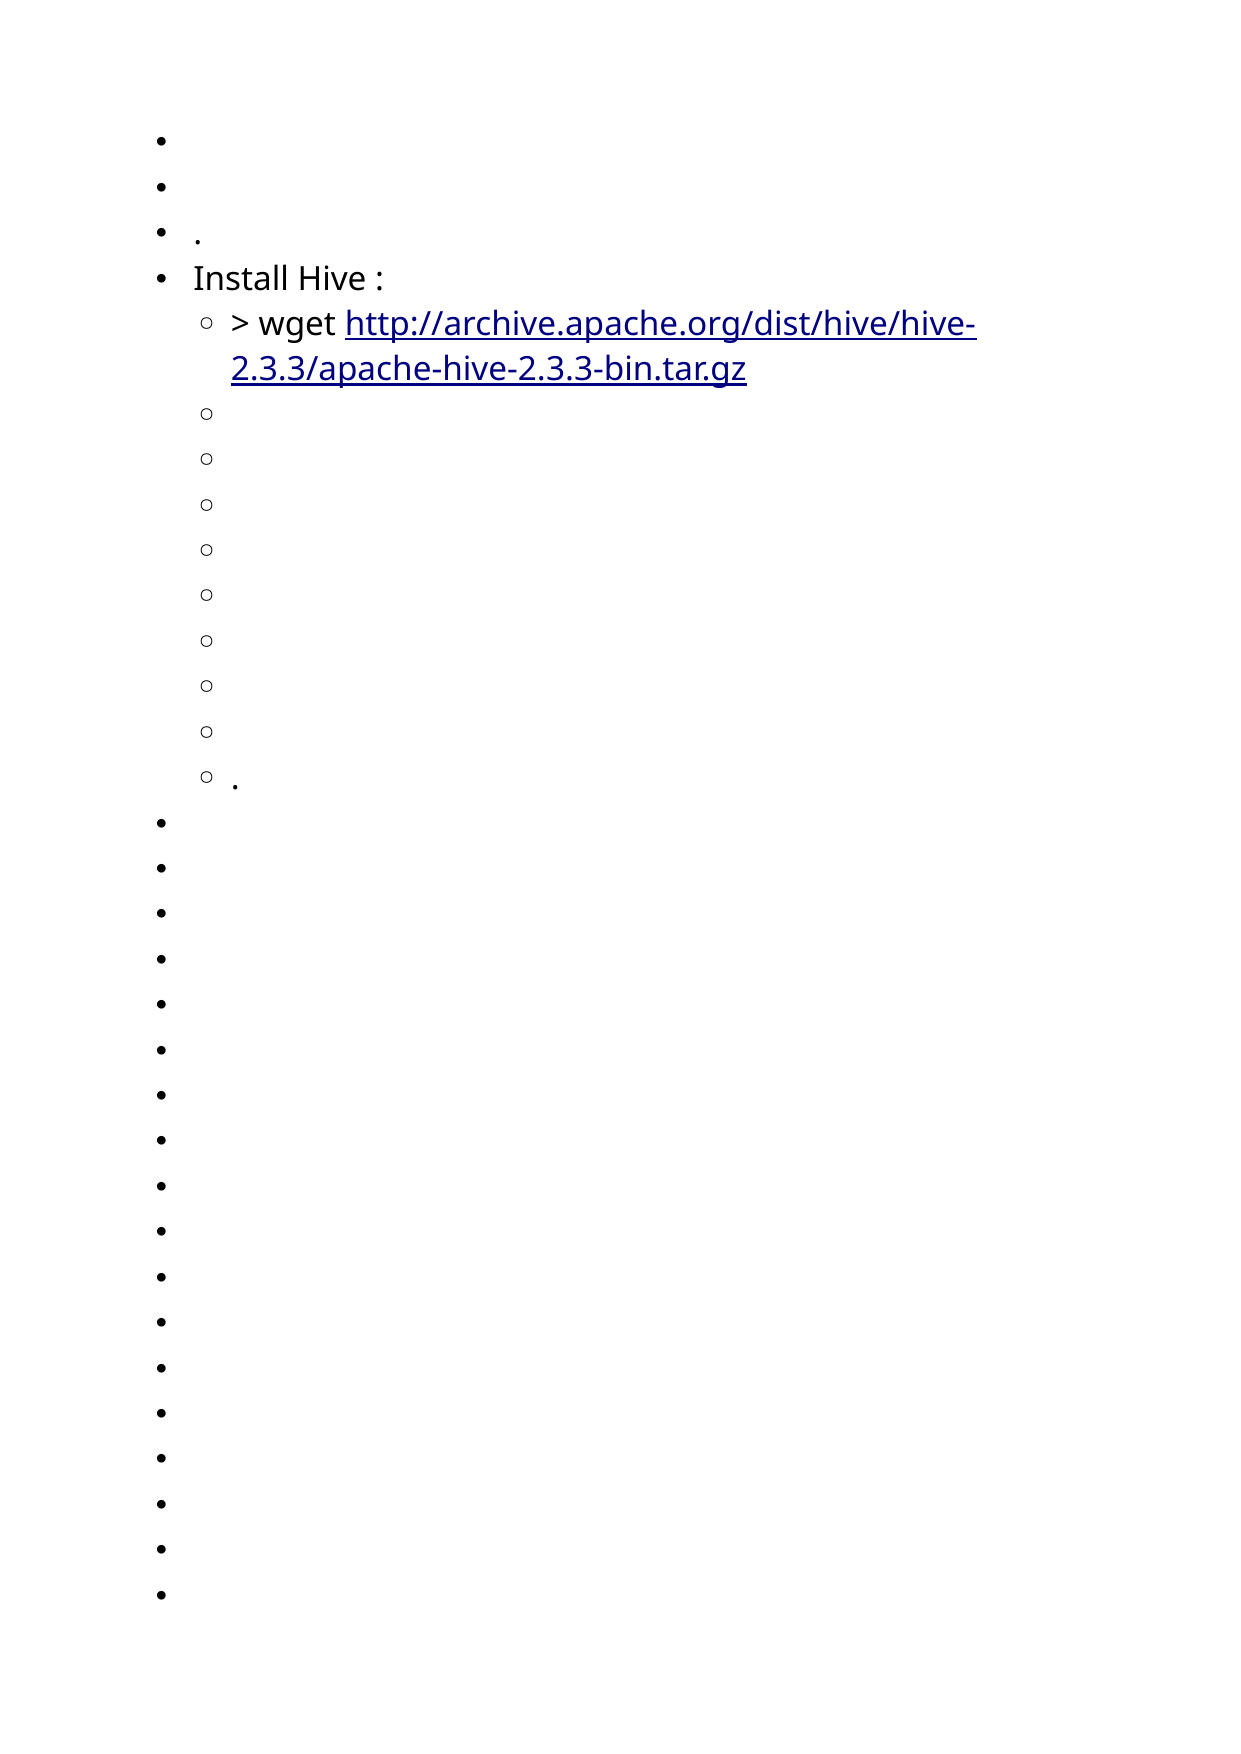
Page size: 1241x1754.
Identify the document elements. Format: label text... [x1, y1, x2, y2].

list . [193, 754, 1122, 799]
list . [156, 209, 1122, 254]
list > wget http://archive.apache.org/dist/hive/hive-2.3.3/apache-hive-2.3.3-bin.tar.gz [193, 300, 1122, 391]
list Install Hive : [156, 254, 1122, 300]
